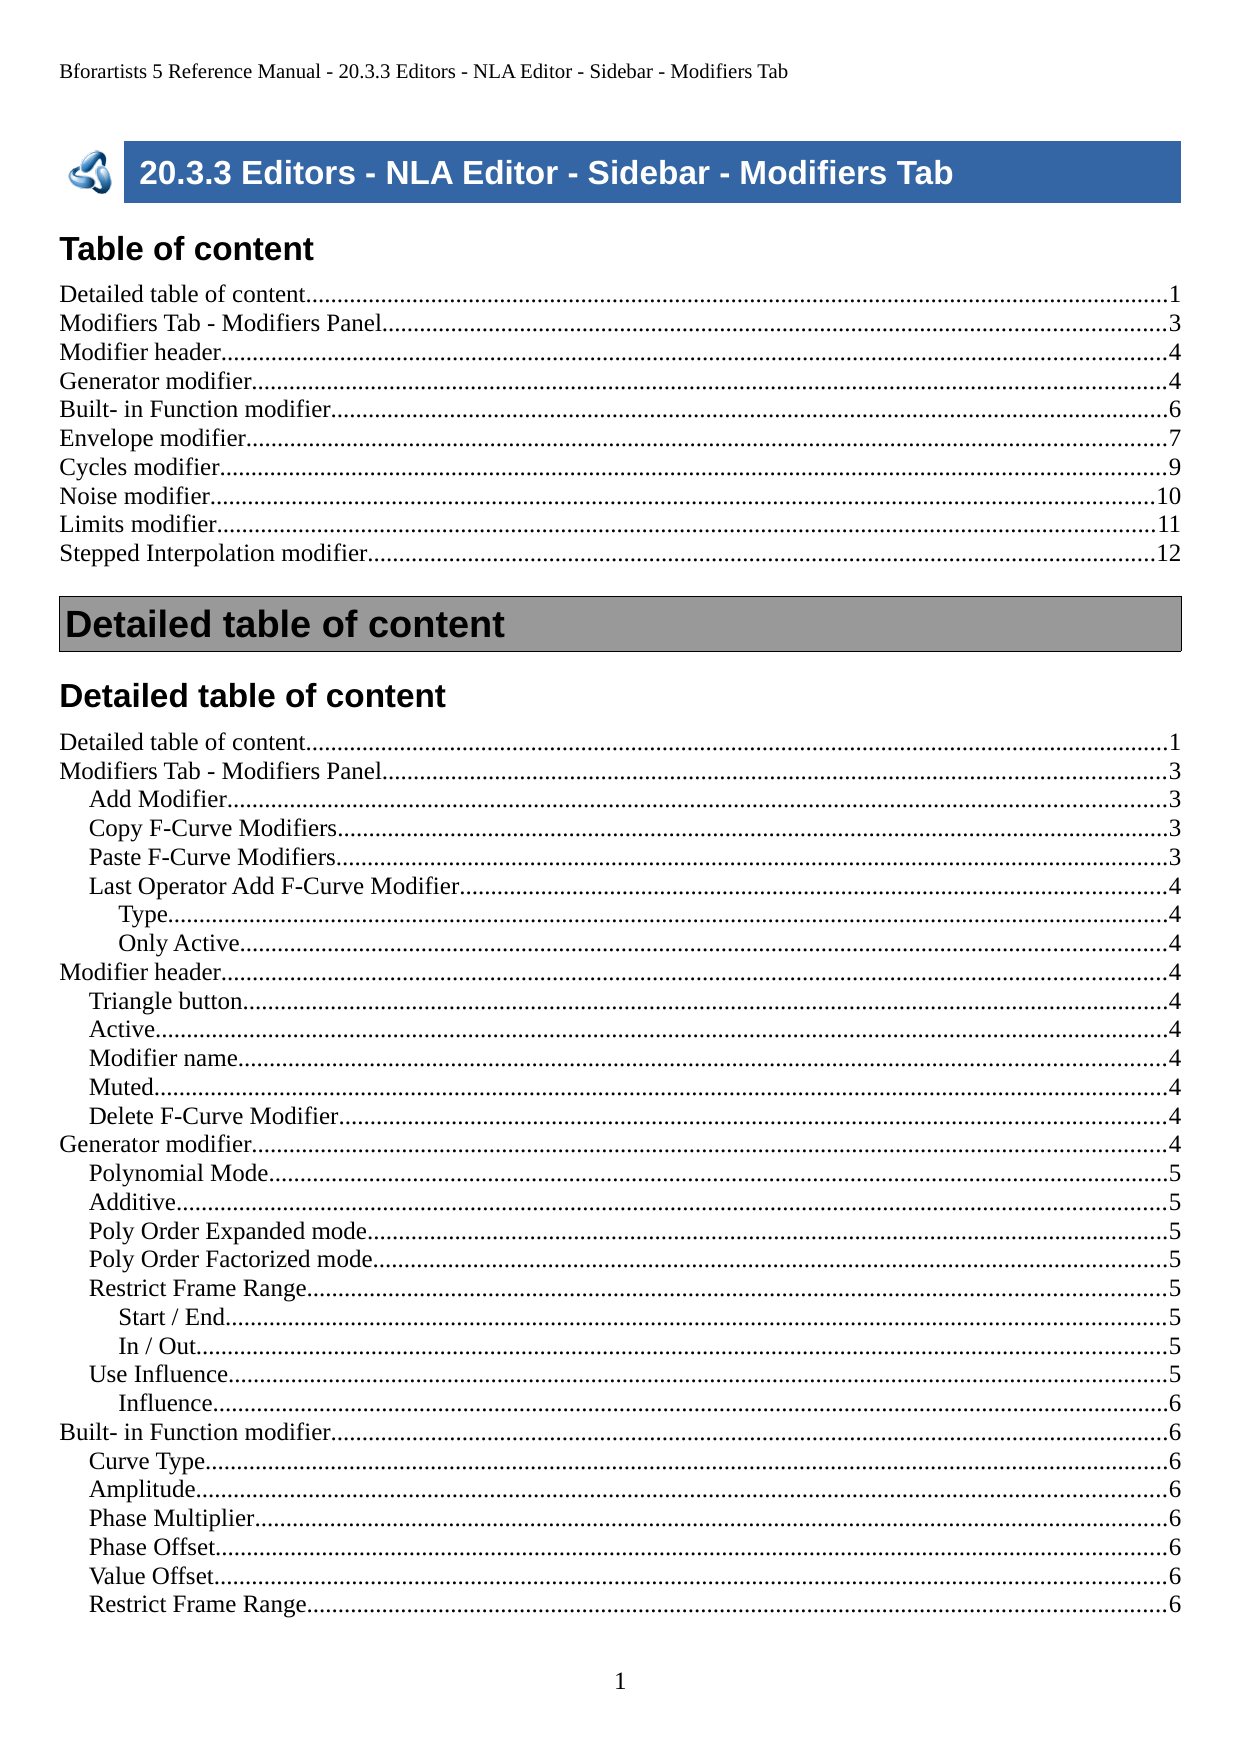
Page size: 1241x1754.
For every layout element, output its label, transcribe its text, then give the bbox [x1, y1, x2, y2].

text Phase Offset 6 [88, 1532, 1181, 1561]
picture [65, 147, 114, 197]
text Cycles modifier 9 [59, 452, 1181, 481]
text Delete F-Curve Modifier 4 [88, 1101, 1181, 1129]
text Curve Type 6 [88, 1446, 1181, 1474]
text Envelope modifier 7 [59, 423, 1181, 452]
text Limits modifier 11 [59, 509, 1181, 538]
text Active 4 [88, 1014, 1181, 1043]
text Modifiers Tab - Modifiers Panel 3 [59, 756, 1181, 784]
text Last Operator Add F-Curve Modifier 4 [88, 871, 1181, 899]
text Polynomial Mode 5 [88, 1158, 1181, 1187]
text Noise modifier 10 [59, 481, 1181, 509]
text Restrict Frame Range 6 [88, 1589, 1181, 1618]
text Add Modifier 3 [88, 784, 1181, 813]
text Poly Order Factorized mode 5 [88, 1244, 1181, 1273]
text Poly Order Expanded mode 5 [88, 1216, 1181, 1244]
text Copy F-Curve Modifiers 3 [88, 813, 1181, 842]
text Built- in Function modifier 6 [59, 1417, 1181, 1446]
subtitle Detailed table of content [59, 676, 1181, 714]
text Generator modifier 4 [59, 1129, 1181, 1158]
text Restrict Frame Range 5 [88, 1273, 1181, 1302]
text Detailed table of content 1 [59, 279, 1181, 308]
text Phase Multiplier 6 [88, 1503, 1181, 1532]
text Start / End 5 [118, 1302, 1181, 1331]
text Amplitude 6 [88, 1474, 1181, 1503]
table_header Detailed table of content [60, 597, 1181, 651]
text Muted 4 [88, 1072, 1181, 1101]
text Use Influence 5 [88, 1359, 1181, 1388]
text Modifiers Tab - Modifiers Panel 3 [59, 308, 1181, 337]
text Built- in Function modifier 6 [59, 394, 1181, 423]
text Detailed table of content 1 [59, 727, 1181, 756]
text Paste F-Curve Modifiers 3 [88, 842, 1181, 871]
table_header 20.3.3 Editors - NLA Editor - Sidebar - Modifiers Tab [124, 141, 1181, 203]
text Stepped Interpolation modifier 12 [59, 538, 1181, 567]
text Modifier header 4 [59, 957, 1181, 986]
text Only Active 4 [118, 928, 1181, 957]
text Value Offset 6 [88, 1561, 1181, 1589]
text Influence 6 [118, 1388, 1181, 1417]
table_header [59, 141, 124, 203]
text Modifier name 4 [88, 1043, 1181, 1072]
text Generator modifier 4 [59, 366, 1181, 394]
subtitle Table of content [59, 228, 1181, 267]
text In / Out 5 [118, 1331, 1181, 1359]
text Triangle button 4 [88, 986, 1181, 1014]
text Type 4 [118, 899, 1181, 928]
text Modifier header 4 [59, 337, 1181, 366]
text Additive 5 [88, 1187, 1181, 1216]
